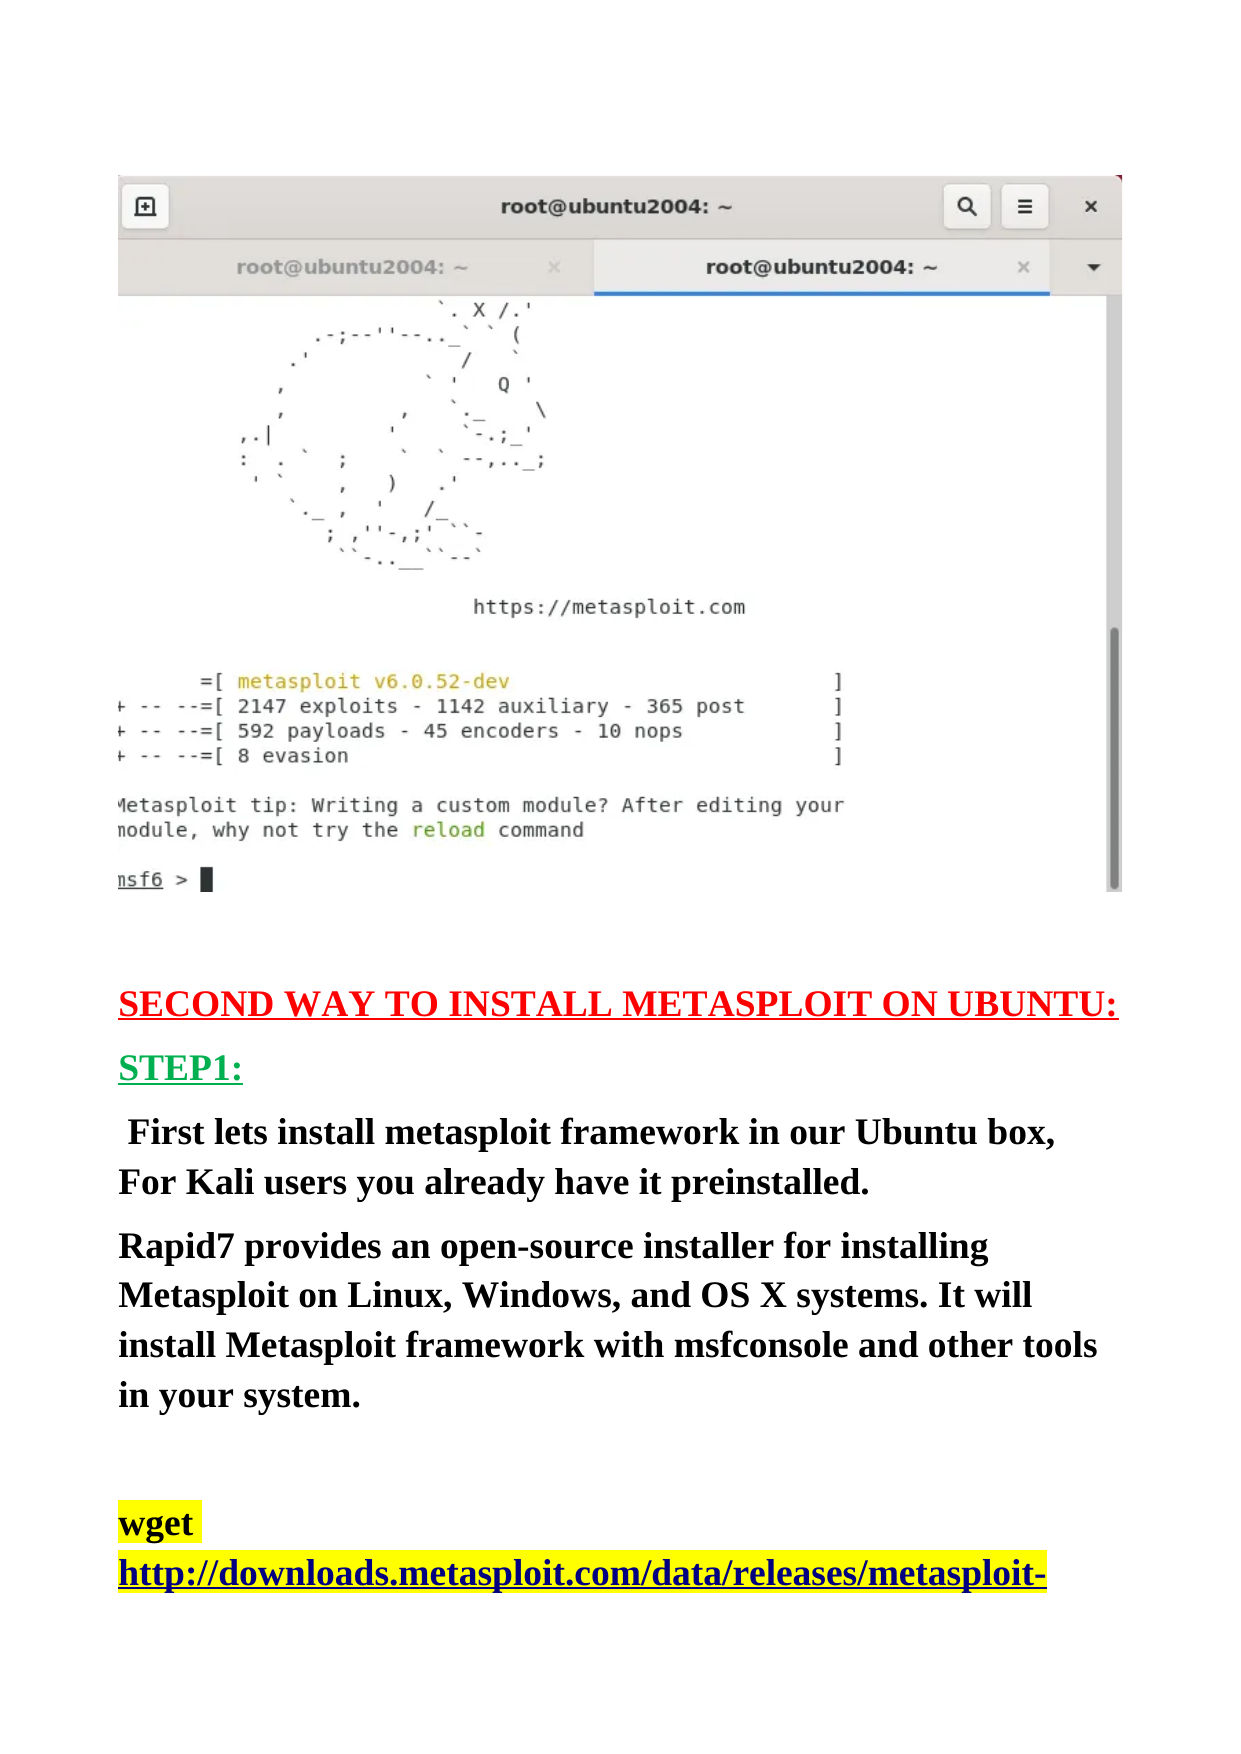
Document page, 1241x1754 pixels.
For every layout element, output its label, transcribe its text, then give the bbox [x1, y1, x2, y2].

text Rapid7 provides an open-source installer for installing Metasploit on Linux, Windows, and OS X systems. It will install Metasploit framework with msfconsole and other tools in your system. [118, 1223, 1122, 1415]
picture [118, 175, 1123, 892]
text STEP1: [118, 1045, 1122, 1088]
text First lets install metasploit framework in our Ubuntu box, For Kali users you already have it preinstalled. [118, 1109, 1122, 1202]
text wget http://downloads.metasploit.com/data/releases/metasploit- [118, 1500, 1122, 1593]
text SECOND WAY TO INSTALL METASPLOIT ON UBUNTU: [118, 981, 1122, 1024]
